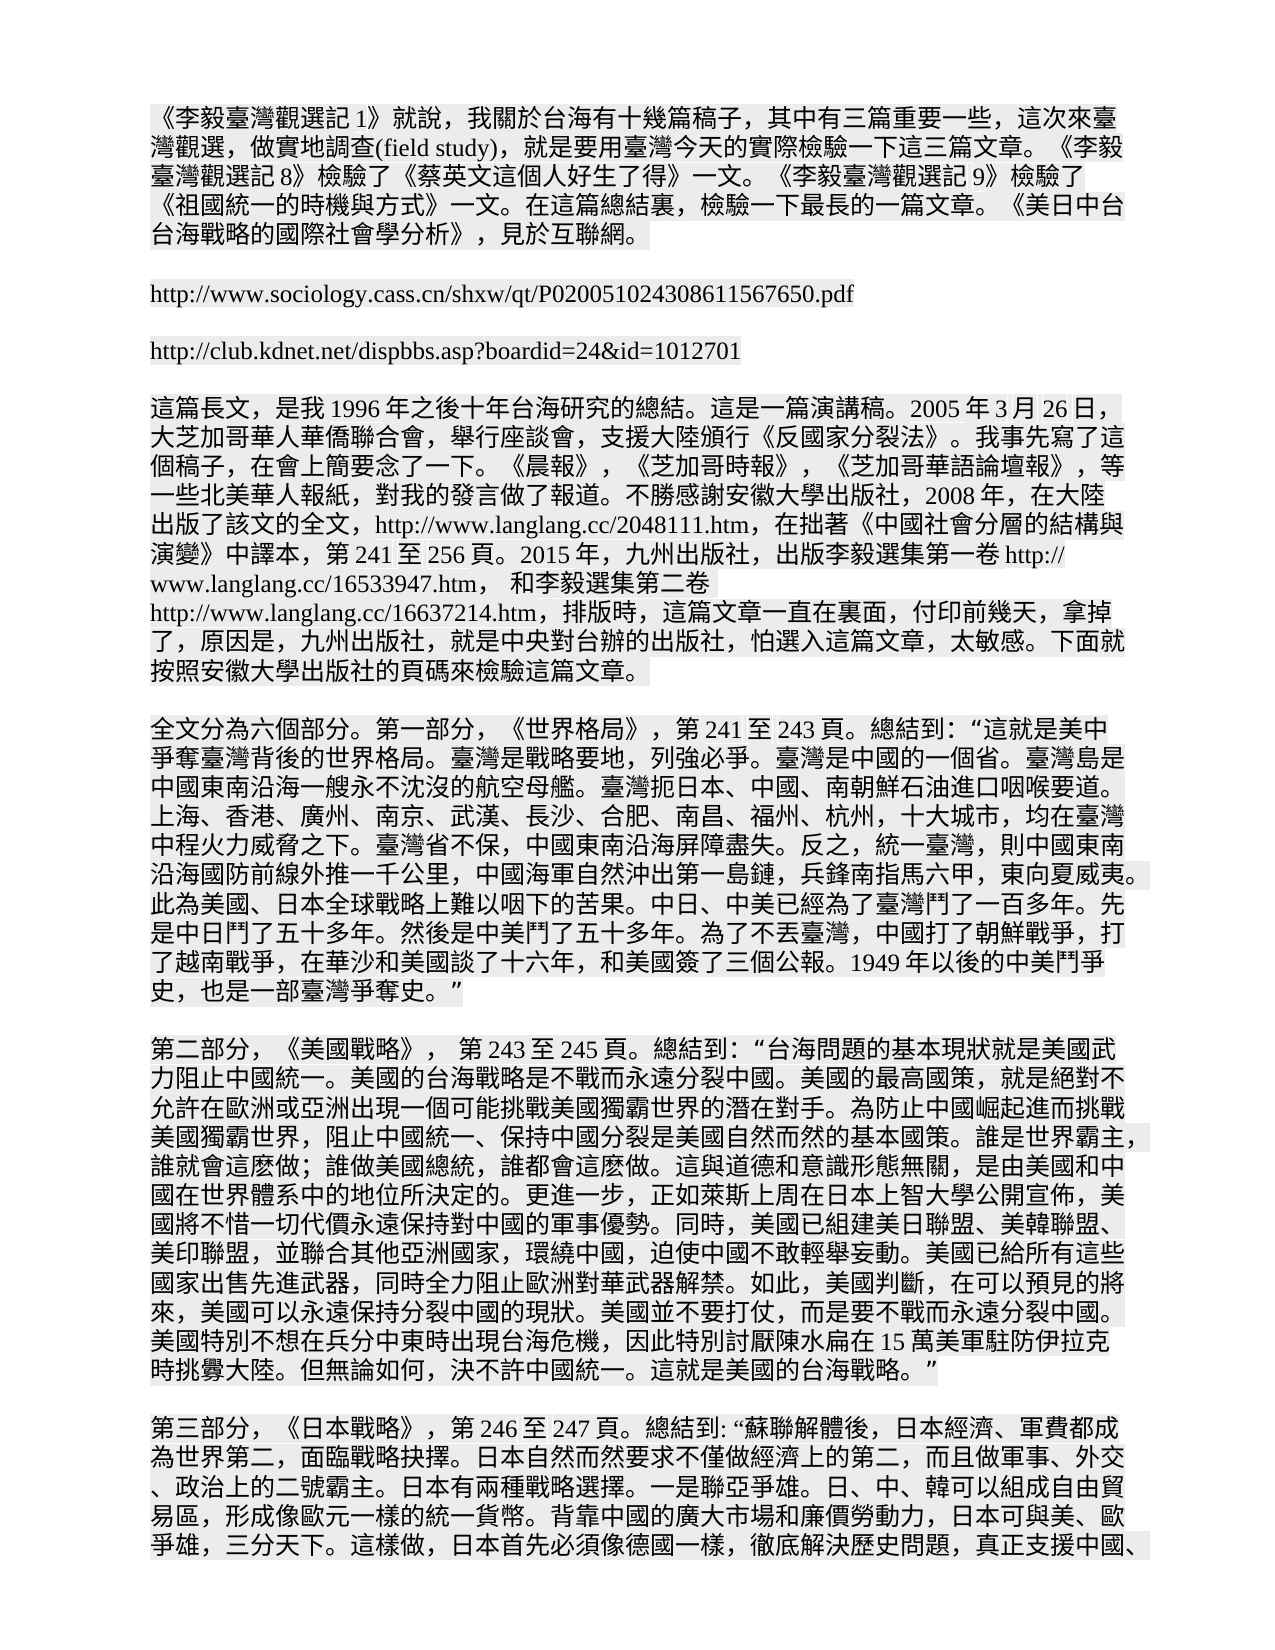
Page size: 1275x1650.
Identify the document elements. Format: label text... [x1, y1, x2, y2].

text 李先生您好。 咱倆不識，感謝您把我也納入數百人龐大的收件人之一。我不懂社會學，但我知道什麼 "不是" 社會學。您這篇 "大作"，大是很大，估計好幾萬字應該有吧，但光是字多數量大並不保證內容也一樣大。老實說，我實在看不出這樣的文章跟什麼社不社會學扯得上什麼關係。這類文章，只要更換幾個關鍵字，台灣其實多得是，特別是當今一片綠油油的台灣社會，這樣一種言論內涵，俯拾皆是；差別只是一個統一個獨，各擁立場，本質卻如一。 先不說立場，光就這類文章屬性而言，毫無一絲智性成份，它其實只是一種立場宣洩。宣洩沒啥不好，重點是宣洩什麼。我從中能感受到的唯一東西就是近乎瘋狂的愚昧與仇恨。在台灣，我同樣也常納悶，時下喧囂跋扈的綠油油人士們，特別是動輒搖旗吶喊、蠢血沸騰、反中仇中的年輕一代，究竟他們的腦殼裏頭還有沒有腦子？我從您的這篇文章中也有類似的困惑，甚且有過之而無不及。 真不可思議，怎麼會有人連如何燒殺擄掠都能如此興奮地規劃與幻想，講得彷彿人不是人，而只是一些可以任意擺佈的棋子或工具。假若祖國普遍是像您這樣的人，那我們要這種祖國做什麼呢？ 長期以來，我倒是也有個有關統獨的解決方法，經常浮現腦海，若能實施，小弟我很可能成為台灣之光，獲得諾貝爾和平獎。方法其實很簡單，我願意出資若干，挑個地點，擺個擂臺，恭請兩岸立場各異的愛國陣營，各自推派愛國志士數名，上台比劃比劃。小弟願意自掏腰包，提供武器給雙方參賽選手，包括扁鑽、武士刀、雙節棍、菜刀等等；要是打傷了，我甚至可以進一步提供醫藥費。台灣這一邊，我心裏頭已有些最佳人選，但我不太敢說出他們的名字，例如其中之一有個外號叫時代的什麼力量。至於對岸方面，就恭請李先生您領軍參賽。三回合定勝負，一舉解決兩岸統獨問題。 我對自己這個符合最高級社會學理念的構想，相當自豪。套一段您的句型： "有誰的想法能比陳真更精闢更精準更加高瞻遠矚的嗎？俺孤陋寡聞，沒有看見。有誰看見了，請告訴我，我一定儘快認真跟他學習。" 陳真 作者介紹： 前台南永福國小一到六年級班長 哈巴狗電台董事長 兩岸和平擂台賽發起人 諾貝爾和平獎最有潛力候選人 ======================================= 和平統一 已無可能 作者：李毅 2016年02月12日 臺灣觀選結束。今日離開臺灣。《李毅臺灣觀選記》，已經發表了十篇。這篇總結，分為五個部分。第一，簡介一下臺灣問題的現狀與這次選舉的結果。第二，檢驗一下我自己過去的研究，也就是那三篇文章的結論。第三，探討一下社會研究方法。第四，對習近平，說幾句話。第五，對蔡英文，說幾句話。出於對習近平和蔡英文的尊重，把第四、第五部分，提前放在卷首。本文的主幹觀點非常明確：和平統一已無可能。恭請海內外臺灣問題研究專家指教，特別恭請兩岸的台海問題專家指教。 致習近平 1. 總述：和平統一，已無可能。現在不解決臺灣問題，臺灣問題必將無限期拖延下去，且日益惡化。現在，在軍事、經濟、政治、外交、黨心、士氣、民氣、台情等等方方面面，大陸武力統一臺灣的時機都已經完全成熟。蔡英文公開明確承認九二共識，公開明確承認世界上只有一個中國、大陸和臺灣同屬一個中國，公開承認“大陸與臺灣均是中國的領土，促成國家的統一，應是中國人共同的責任”，這種可能性，微乎其微。這是天賜良機。大陸發動解放臺灣戰役，用戰爭方式統一中國的時間，可以初步定在2017年元旦到2017年五一之間。時間已經不多，可以用倒計時的方式，立即全面加緊準備。 2. 為什麽和平統一已無可能？為什麽必須動武？過去，現在，將來，臺灣發生了什麽？綜合二十多年來的多種統計資料，大體說來，形勢是這樣的。1996年，臺灣贊同1996年統一的人，超過30%。2006年，臺灣贊同2006年統一的人，少於10%。 2016年，臺灣贊同2016年統一的人，少於1%。主要原因，是李登輝、陳水扁、蔡英文通過修改臺灣大中小學教材，通過全面控制臺灣的社會輿論，在臺灣強行灌輸去中國化、仇中、反中、反對統一、堅持台獨的思想意識形態，在臺灣贊同統一的一代逐漸死光了，反對統一的年輕一代成長起來了。隨者蔡英文至少要執政八年，臺灣仇中、反中、反對統一的台獨意識必將迅速發展、日益壯大。如果現在不打，蔡英文執政四年之後，2020年，臺灣贊同2020年統一的人，可能少於500分之一。蔡英文執政八年後，2024，臺灣贊同2024年統一的人，可能少於1000分之一。之後只會越來越少。 雖然大陸在經濟上是臺灣的第一大貿易夥伴，臺灣實際上還在美國手裏。在軍事、政治、外交、思想、教育等眾多方面，實際上，臺灣現在不是中國的一部分，而是美國的一部分。這就使得，台獨勢力的順利發展，更加有恃無恐、肆無忌憚。時間在李登輝、陳水扁、蔡英文一邊，每多拖延一分鐘，都對大陸極為不利，因為臺灣贊同統一的人，多數是老人，死得很快。天有不測風雲，未來中美、中日關係的前景，烏克蘭衝突、中東衝突的前景，國際油價的前景，都不在大陸掌控之中。目前武力統一的有利時機，有可能稍縱即逝。 3. 未來和平統一的唯一可能性在於，很多年之後，在臺灣出現一個領袖，能夠全面修改臺灣的大中小學教科書，把去中國化、仇中、反中、反對統一、支援台獨的內容全部去掉，恢復所有臺灣省是中國的一個省、要做中國人、叛國是漢奸的教材內容，然後保證這種教材在臺灣使用二、三十年，培養出來新一代反對台獨的有中國意識的中國人，然後兩岸和平統一。現在看來，這種可能性是白日做夢、癡人說夢、天方夜譚。台獨勢力絕不會允許出現這種前景，美日也絕不會允許出現這種前景。最重要的是，大陸根本沒有任何方式方法可以促成或導致這種前景的出現。 4. 現在以蔡英文為首的台獨勢力深信：大陸弊端重重，危機四伏，一片黑暗，絕對不敢武力犯台，美日軍隊，出於美日的核心戰略利益，絕對不會坐視中國武力統一臺灣。現在，所謂大陸可能武力攻台，所謂美日軍隊不會保衛臺灣，這種“狼來了”的說法，在臺灣主流社會，早已成為笑話，成為笑柄。不僅多數綠營選民不相信，就是多數藍營選民也不相信。現在千分之999的臺灣人，根本就不知道王洪光是誰，根本就不可能哪怕看一眼王洪光的《大陸如何在戰爭中統一臺灣》。完全都是花崗岩的腦袋，針插不進，水潑不進。夏蟲不可以語冰。 5.目前大陸對台工作的一切方式方法，都不會導致和平統一，基本上都與實現和平統一無關。首先要丟掉兩岸經貿融合導致和平統一的愚蠢幻想。這種幻想與人類社會現實完全不符。二十多年來，兩岸經貿融合迅猛發展，台獨勢力同時迅猛發展，是又一個明證。秦滅六國之前，七國之間，經貿關係非常密切，可是六國沒有一國是和平統一的。一戰之前，交戰雙方經貿關係非常密切。二戰之前，德國與英法蘇美的貿易關係更為密切。烏克蘭經濟與俄羅斯經濟本身就是融為一體的。等等等等，不勝枚舉。在大陸扶植台商、照顧台商，完全與和平統一無關。有些台商，甚至是大台商，在大陸發財，卻在臺灣支援台獨。無論台商在大陸賺多少錢，都無助於拉動臺灣人民同意和平統一。在台南買水果無助於拉動台南人民同意和平統一，對台南果農來說，大陸買水果與美日歐在台南買水果沒有大的區別。經濟依存度與和平統一無關，加拿大和墨西哥對美國經濟依存度非常高，從來沒有聽說過加拿大和墨西哥同意與美國和平統一。 6.通過加強兩岸青年交流，促成臺灣青年同意和平統一，更是幻想，更是癡心妄想。通過大陸資本進軍臺灣，促成和平統一，是更大的幻想。給大陸政府出上述這些主意的哪些台海問題專家，不是水平低，不是能力差，而是拿了台獨勢力的好處，其心必異，只要清查一下他（她）們的家產及其來源，就一目了然。大陸客旅遊臺灣，對和平統一毫無用處。臺灣人均收入高於大陸，臺灣文明程度總體而言高於大陸。一些大陸遊客，文化偏低，年齡偏大，服裝有些不入時，在公共場合高聲喧嘩，甚至有隨地吐痰的，這都是我親眼所見。大陸客，在臺灣，總體而言，口碑不好，形象不好。少數臺灣人熱烈歡迎大陸客，完全是為了人民幣，與和平統一沒有一絲一毫的關係。 7. 現在多數臺灣人民所要求的，恰恰是大陸永遠無法提供的。目前，經過二十多年的台獨教育，多數臺灣人民並不要求大陸給錢，而是要求大陸提供“對等、尊嚴”，提供更大的台獨國際空間，最好是允許臺灣加入聯合國。連戰參加北京抗戰閱兵式，引起幾乎全臺灣人的憤慨。馬英九去新加坡參加習馬會，多數臺灣人對馬英九很反感，責怪馬英九沒有自稱總統，是自我矮化，是親中賣台。現在，只要是仇中、反中的事情，無論大中小，都能在臺灣煽動起巨大的群眾性的、情緒化的支援。 這也難怪，因為，現在，在全世界，阻擋臺灣從事實獨立走向完全、徹底獨立的，就是大陸，而且，大陸目前的主要做法，就是消滅台獨的國際空間。中國有14億人，有960多萬平方公里，產值有10萬多億美元，有三十多個省。臺灣省2300萬人口，3.6萬平方公里，產值5000多億美元，論人口、面積，臺灣省平均小於中國一個省，論產值，平均也不到中國兩個省。鑒於臺灣有18萬軍隊，大陸對臺灣省的尊重，可以略高於上海市、廣東省、香港市。但是，目前多數臺灣人民所要的台獨國際空間，即使大陸軍隊被打敗了，大陸政府也不敢給，誰給誰就會立即被推翻。可是，如果大陸不給台獨國際空間，多數臺灣人就會繼續仇中、反中，而且會越來越嚴重。反服貿太陽花，反課綱，周子瑜事件，這樣的仇中、反中群眾運動，只會層出不求，要找事，很容易，沒事都能找出事來，更不用說本來就有很多事，防不勝防。 8. 武力攻台，目前在軍事上有絕對的把握。王洪光《大陸如何在戰爭中統一臺灣》一文，已經講得清清楚楚。本文做一點補充建議。在兵力配置上，按照最低兵力要求的六倍配置兵力。解放臺灣戰役，與解放戰爭打錦州、打天津、渡江戰役一樣，時間要用小時計算，力求速戰速決。早一個小時解決戰鬥也是好的。要吸取金門戰役的教訓。在臺北、台中、台南三個方向，可同時配置一個強大的空降突擊兵團，和一個強大的登陸突擊兵團，這六個兵團的兵力與火力配置，都要大到足以獨自解放全臺灣。真正做到殺雞用牛刀。六個兵團，全是主攻兵團，都不是助攻兵團。明確授權這六個兵團，每個兵團都有義務在解決當面之敵後，迅速幫助尚未結束戰鬥的友鄰兵團，迅速解放全臺灣。在火力配置上，給每個兵團，都配備足夠的電磁彈和中子彈。一方面，最好一個都不用。另一方面，如果需要，該用多少就用多少。每早一分鐘解決戰鬥，就是對臺灣人民的最大愛護。 配備六個主攻兵團，同時也是為了練兵。在內蒙古大草原練兵，畢竟練不了陸海空協同，更練不了陸海空與城市戰的協同。對提高部隊戰鬥力來講，在臺灣打五天，等於在內蒙古大草原練二十年。攻擊得手、拿下臺灣後，除留下駐防臺灣的海空軍部隊、戰略火箭軍部隊和一個集團軍之外，主攻部隊主力立即迅速回撤到大陸原駐防地，以震懾全球軍事列強，迅速恢復全球戰略穩定。臺灣地方的軍事行動，迅速交給武警部隊接防。 9.與軍事攻取臺灣同樣重要的，甚至更為重要的，是戰後治理臺灣。要吸取香港工作的教訓，對戰後治理臺灣，精心設計，精心施工。戰後治理臺灣，並不困難。臺灣經濟的現代化程度，遠高於二戰前的德國與日本，而且，大都是節能型、環保型產業，戰後恢復經濟非常容易。臺灣民主是好東西，要愛護，要保護，要發揚。臺灣的五級選舉，可全部保留，各級公務員可全部留用，只需把總統選舉改為省長選舉，把立法院選舉改為省議會選舉。 這要感謝李登輝。兩蔣時代，臺灣有一個龐大的臺灣省政府，在台中，治理臺灣省日常事務，另有一個中華民國政府，在臺北，代表全中國。李登輝為了台獨，也為了打擊聲名卓著的臺灣省長宋楚瑜，廢除了台中的臺灣省政府，把在臺北的中華民國政府全面降格行使臺灣省政府的職能。所以現在很好辦，大軍上島後，只需把現在臺北行使臺灣省政府職能的中華民國政府，改名為臺灣省政府，把各部改為各廳，就一切都解決了，教育部改為省教育廳，交通部改為省交通廳，等等等等，即可。只需撤銷外交部和國防部，改為臺灣省外辦，和臺灣省軍區。臺北現政府，部下面就是處，處下面就是科，沒有司局，剛好。首任臺灣省長，很多人都合適，連戰，宋楚瑜，馬英九，吳伯雄，洪秀柱，林毅夫，郝龍斌，等等等等。林毅夫的國際形象尤其好。把在香港立法會沒有通過的對候選人的限制條例，拿來放在臺灣用。相信臺灣人民，依靠臺灣人民，首任省長之後的臺灣省長，臺灣人民選上誰，就是誰，垂範香港。 10.臺灣現有三個大黨，重組之後，都可以繼續競選參政。無非是中國現有八個民主黨派，再加上兩、三個。中國國民黨，由黃復興黨部、新黨、深藍組成。大陸的民革，是否加入，可以研究。民進黨，改名中國民主進步黨，全力動員全體原民進黨員反正加入。首任中國民主進步黨主席，或許可以徵召許信良。可以抛石頭，摻沙子，可以派遣茅以軾、賀衛方、張千帆等著名大陸自由派人士移民臺灣，加入中國民主進步黨的領導工作。成立中國青年黨，全力動員全體原時代力量黨的黨員反正加入。規勸宋楚瑜的親民黨，規勸國民黨本土派，自由選擇加入中國國民黨或中國民主進步黨。愛國不分先後，一個都不能少。各黨修改一下黨章的頭一段或頭幾段就可以。無非是在第一段加上：熱愛祖國，堅決擁護統一，堅決反對台獨。治理戰後臺灣初期，在公檢法等相關部門，可以多用中國國民黨（黃復興黨部）的人，在民生部門，可以多用中國民進黨的人。三個政黨的領袖人物，可以參照其他八個民主黨派的辦法，在全國人大、全國政協安排。中央對台辦政黨局，現在就可以修訂這三個政黨的新黨章、新黨綱，籌劃各黨有關人事安排。 11.中央對台辦研究局，可儘快全面修訂臺灣現行大中小學歷史、地理教材，及一切相關學科的教材。堅決剔除一切去中國化、仇中反中、反對統一、鼓吹台獨的內容。大軍上島之後，要立即頒行新教材。要堅決取締一切鼓吹台獨的報紙、電視臺、電臺，讓《中國時報》這種堅持一個中國、反對台獨的媒體完全佔領臺灣的報紙、電視、電臺等所有媒體陣地。要在全臺灣收繳銷毀一切鼓吹台獨的教材、圖書，事先要列好台獨圖書的詳細書單。中央對台辦法規局，可儘快全面修訂臺灣現行所有法律，特別是經濟法規與行政法規，把中華民國某某法，改為中國臺灣省某某法，大軍上島後，立即頒行。 12.出於底線思維，準備最多移民臺灣2500萬人。在理論上，台獨思想就像納粹思想一樣，大軍上島後就會煙消雲散。當年同盟國曾經預備了相當的人力、物力、財力，準備在消滅德軍後，花費巨大精力消除希特勒灌輸給德國人民的狂熱的納粹思想，沒有想到，德軍投降之後，納粹思想立即隨風飄散，不見蹤影。我認為，台獨思想，與納粹思想一樣，完全建立在解放軍沒有能力或沒有勇氣登島的思想基礎之上，大軍一上島，就會煙消雲散。 但是，出於底線思維，要準備最多移民臺灣2500萬人。臺灣面積雖然不大，但由於高度工業化、高度城市化、高度現代化，無論臺北、台中、台南，都有巨量的空地。臺北、台中、台南最堵車的時候，也比北上廣深最不堵車的時候還通暢。大軍速戰速決上島後，如果經濟能夠迅速恢復，五級選舉能夠迅速恢復，社會能夠很快安定下來，可以不考慮大規模移民。 但是，如果台獨頑固分子，執迷不悟，繼續搗亂，破壞社會穩定，就立即大規模移民。從大陸16個500萬人口以上的城市移民。一律大專以上文化，或技校畢業生。年齡在18到45歲之間，攜帶嬰幼兒，全家移民。臺灣17個縣市，那裏不安定，就往哪里移民，哪里越不安定，就往哪里多移民，如果全台不安定，就最多移民2500萬。 中央對台辦可以成立接管臺灣預備幹部局，在16個500萬人以上大城市的台辦，可以成立接管臺灣預備幹部處，儘快培訓一批25歲到35歲的幹部，要準備在全台不安定的形勢下，舉家移民到臺灣，對口接收臺灣17個縣市。準備幹部，準備移民，都不要考慮大陸講閩南話、客家話的地區。現在臺灣講閩南話、客家話的人夠多了，要從不會講閩南話、客家話的地區準備幹部，準備移民。 13. 在經濟上，武力攻台全面促進大陸的經濟發展。大炮一響，黃金萬兩。市場經濟條件下，備戰、打仗、戰後建設，都立即大規模刺激內需。開戰前，為避免損失，三萬億美元的美國政府債卷，至少要轉讓、處理掉兩萬五千億。“六國破滅，非兵不利，戰不善，弊在賄秦。賄秦而力虧，破滅之道也。”中國沒有必要再賄賂美國了。存在美國的黃金，最好先搬回中國。可以給美國講明，戰後如果美國不對抗，美國政府債卷還可以再買回來，黃金還可以再存回美國去。戰後如果美日歐封鎖中國，中國得益極大。中國民族品牌可以提前五十年拿回中國國內市場。 大陸改革開放以來的一個重大戰略失誤，是用市場換技術，結果技術沒有換來，市場全丟了。比如，大陸汽車市場，大陸自己的品牌，只佔有市場30%。大陸現在有10億隻手機，其中五億蘋果手機, 兩億韓國手機，大陸自己品牌手機只有三億。等等等等，不勝枚舉。美日歐如果封鎖中國，大陸立即拿回整個大陸市場，利益極大。大陸與蘋果同等質量的手機，價格現在只有蘋果幾分之一，不是質量問題，是國家形象問題，美國、美軍在世界上耀武揚威，有形象，中國軍隊抗美援朝之後就沒有打過大仗，中國今天在世界上沒有什麽形象。中國軍隊如果打得漂亮，能夠速戰速決拿下臺灣，就為中國產品在全世界打出了最好的廣告，中國與蘋果手機質量相同的手機，就可以在全世界賣到接近蘋果手機的價格，中國汽車、中國手機、中國軍艦、中國戰鬥機、中國導彈等等無數中國產品，就會在美日歐之外的世界市場上席捲世界。既然封鎖中國了，也就不存在知識產權問題了。 14. 對於中華民族，臺灣的戰略位置如骨鯁在喉，拿不回臺灣，則東海、南海問題永遠無解，永遠沖不出第一島鏈。用李敖的話講：臺灣是中國的睾丸，一直捏在美國手裏。拿回臺灣，則東海問題、南海問題立即冰融，第一島鏈立即消失，西太平洋戰略格局立即巨變，中國軍事、經濟、外交、思想等各方面的地位，在全世界立即就上一個大的臺階，與美國的新型大國關係，立即成型。1949年以來，67年了，為了統一臺灣，大陸領袖和人民，付出了巨大的人力、物力、財力、感情；對台工作，各級對台辦，養了多少人，花了多少錢。中國現在經濟總量世界第二、軍事力量世界第三，可是，對很多彈丸小國，中國外交部在公報中都要被迫說一句：感謝貴國支援一個中國，真是把列祖列宗、全球華人的人都丟盡了。過去被迫這樣講，是因為大陸軍事上沒有這個能力，現在大陸軍事上有這個能力了，戰場上能夠拿到的，實在沒有必要在談判桌上再作賤自己了。三個自信，不是拿嘴吹出來的，是打出來的。現在，抗美援朝打出來的自信，65年了，已經用光了，用盡了，沒有了。速戰速決拿下臺灣，全球華人至少可以自信自豪五十年。 15. 大陸有腐敗，有弊端，有社會不公平、社會不公正的現象。打臺灣，有利於在大陸加速推進自主創新，加速推進戶口改革，加速推進反腐敗。開戰之前，要宣佈取消分省市高考，宣佈恢復全國統一高考的時間。開戰之前，要開放除了北上廣深之外所有城市的戶口。北上廣深的戶口也要限期開放。現在雲南的人均收入只有天津的四分之一。開放戶口，必將促成中國人力、物力、財力等生產要素的優化組合發生大躍進，僅此一項，就可以保證中國經濟今後持續二十年每年增長10%。北上廣深等特大城市之間人才自由流動，必將極大促進中國的自主創新能力。（見李毅選集第一卷http://www.langlang.cc/16533947.htm第 46頁到第80頁。）誰為中國人民恢復全國統一高考，誰為中國人民取消戶口限制，中國人民就會為誰赴湯蹈火。 16. 武力統一符合人類社會發展規律。夏、商、周、秦、漢、唐、宋、元、明、清、中華民國、中華人民共和國的統一，都是武力統一，或兵臨城下的城下之盟。美國、日本、德國、俄國、法國、英國、義大利等當今世界主要強國的統一，都是武力統一，或兵臨城下的城下之盟。不戰而屈人之兵，和平統一，必須是在兵臨城下、雙方對戰爭結果毫無懸念的情況下，才有可能。 17.打仗要師出有名。大陸打臺灣，用什麽名義？就用臺灣堅決拒絕簽訂《兩岸和平協定》的名義。大陸備戰結束，開戰前一、二十天，可主動與蔡英文政府談判，要求按照李登輝、馬英九制定的《國統綱領》的有關詞句簽訂《兩岸和平協定》，並拿出一個好看的協定草案。同時對聯合國、歐盟、上海合作組織、亞投行所有國家、所有100多個中國的邦交國、所有相關國際組織，掀起一場外交大戰，推銷這個協定草案，要求全人類支援兩岸按照臺灣制定的《國統綱領》簽署《兩岸和平協定》。 除了美日，全世界可能沒有那個國家敢於公開反對中國這個熱愛和平的美好要求。就是對美國，中國也有很多話要說，當年的“四不一沒有”，就是美國和陳水扁承諾的，現在到了美國完全徹底兌現承諾的時候了。蔡英文作為兩國論的倡導者，作為當今台獨勢力的領袖與教母，必然會斷然拒絕按照李登輝、馬英九制定的《國統綱領》簽署《兩岸和平協定》。臺灣拒絕和平，大陸為和平而戰，全人類沒話講。中央對台辦交流局，現在就可以開始起草這個保證能打仗的《兩岸和平協定》。要特別注意中英文的區別。英文要特別要看，要讓全人類都覺得非常好看，並且要特別向全人類說明，這是從臺灣李登輝、馬英九的《國統綱領》中引用的詞句。中文要讓台獨勢力完全無法接受，而且對臺灣政府講，一個字都不改。世界列強的領袖，都是現實主義者，都很清楚戰場結果與談判結果之間的關係。以中國現在的經濟軍事實力，這樣一個《兩岸和平協定》，已經是最低要價了，是給美日領袖一個面子。一句話都不說，直接把臺灣打下來，也未嘗不可。 18. 除了打過海峽去，解放臺灣島，對台工作還有其他做法嗎？想來想去，非要做的話，當然可以找事做，但都是事倍功半的下策。如果不打，對台工作的戰略，就只能是破壞台獨勢力，保護統一火種。具體說來，鑒於臺灣已經由主張台獨的政黨和領袖執政，大陸立即解散海協會，取消國台辦的名義，改用中共中央對台辦的名義，進行對台工作。中共中央對台辦，要求臺灣當局，立即恢復國統會，立即恢復《國統綱領》。鑒於大陸海協會已經解散，大陸海協會與臺灣海基會這兩個民間團體簽署的23項協定，就不存在了，為了挽救兩岸關係，中共中央對台辦要求立即與臺灣國統會重新簽署這23項協定。鑒於臺灣當局拒絕恢復國統會，為了挽救兩岸關係，中共中央對台辦立即與黃復興黨部重新簽署這23項協定。由黃復興黨部的總部與其在全臺灣的分部，在全臺灣代行現在臺灣海基會的工作。 19.大陸現有幾萬家台商。大陸和臺灣現在每年有1200億美元的生意，臺灣到大陸800億，大陸到臺灣400億。絕不允許台獨勢力、台獨分子再沾手一分錢。對大陸台商，抓大放小，從最大的五家台商、十家台商、五十家台商、一百家台商做起，要求它們在臺灣三大報紙之一刊登顯著廣告：“大陸與臺灣均是中國的領土，促成國家的統一，應是中國人共同的責任”。任何公司，任何臺灣企業家，要想沾手這每年1200億的生意，都要查一查，中共對台辦自己查也行，委託黃復興黨部查也行，看看與台獨勢力有沒有密切關係。如果本人是台獨分子，沒門。如果三族之內有台獨頭面人物，必須去給這個頭面人物做工作，或宣佈與這個頭面人物脫離親屬關係。總之，在大陸賺人民幣，在臺灣支援台獨，這種事情，一分錢也不能再發生了。 20. 他大舅他二舅都是他舅，高桌子低板凳都是木頭。經過努力工作，五年之後，或許黃復興黨部可以從9萬人恢復到90萬人，十年之後，或許可以恢復到200萬人。但是，上述這些工作，無論做得多麽好，無論做多少年，都不能導致和平統一。最後還是要武力統一。總之，從今往後，武力統一之外的和平對台工作，又難看，又難吃，浪費大量人力、物力、財力，費力不討好，事倍功半。還是不如現在就打過去算了。 小小寰球，有幾個蒼蠅碰壁。 嗡嗡叫，幾聲淒厲，幾聲抽泣。 螞蟻緣槐誇大國，蚍蜉撼樹談何易。 正西風落葉下長安，飛鳴鏑。 多少事，從來急；天地轉，光陰迫。 一萬年太久，只爭朝夕。 四海翻騰雲水怒，五洲震蕩風雷激。 要掃除一切害人蟲，全無敵。 （此節1月17日深夜在臺北草擬、討論。副團長戴為群、某某某參與討論並同意基本觀點。） 致蔡英文 1.和平臺獨是幻想。台獨不是請客吃飯，不是做文章，不是繪畫繡花，不是溫良恭儉讓，台獨是暴動，是用屍積成山、血流成河的方式，把中國臺灣省從中國分裂出去的暴烈行動。二十多年來，和平臺獨之所以順利成功，是因為大陸14億人民的絕大多數，並不知道真實情況，他們還以為和平統一正在進行之中。一旦大陸人民瞭解到，和平統一已無可能的殘酷現實，和平臺獨的路就走不通了。目前臺灣多數堅持台獨的朋友，都認為台獨可以和平實現，這完全是異想天開。 2.實現台獨的唯一途徑，是打敗中國軍隊。我從來不否認，台獨的確也有一定的理由。我2008年在大陸出版的著作http://www.langlang.cc/2048111.htm，第251頁到第253頁，就專門介紹了台獨的理由。但是，有理由台獨，不等於能夠實現台獨。朝鮮和越南都曾經是中國的一部分，現在不是了，因為朝鮮和越南曾經打敗中國軍隊，越南還曾經打敗過無敵于天下的蒙元大軍。 3. 裝備800萬條槍，打一場臺灣獨立的人民戰爭，是台獨的正規選項。二十多年來，每當台獨朋友質問我：我們臺灣這麽多人口，這麽大的面積，這麽大的產值，為何不可以獨立？我的回答都是一貫的：你們只要敢打，就有可能。臺灣現在2300萬人，除去老弱病殘，有800萬人可以拿槍。可以裝備100萬挺重機槍，200萬挺輕機槍，300萬隻衝鋒槍，200萬隻高級步槍。我這次也親眼看到了，臺北、台中、台南，都有高樓林立的都市區，易守難攻，是打城市戰的天然好戰場。根本不用築壘，只要把這800萬條槍，放進這些高樓中，只要有足夠的彈藥、飲水、壓縮餅乾，就形成了人類有史以來最大的城市堡壘群。不要說大陸軍隊兩周拿不下整個臺灣，就是臺北101大樓，在裏面放上兩萬條槍，大陸軍隊兩周都拿不下來。200萬怎麽敢進攻800萬？以大陸現在的200萬軍隊，根本不敢碰臺灣。為了攻取臺灣，大陸軍隊至少要恢復到我上小學時的規模：500萬軍隊，外加3000萬基幹民兵。 4. 在軍事上，在經濟上，打一場800萬條槍的臺灣獨立人民戰爭，對臺灣是易如反掌的事情。臺灣根本不用從美國買武器。正如王洪光《大陸如何在戰爭中統一臺灣》一文所述，臺灣軍隊的飛機、軍艦、裝甲部隊，在解放軍第一輪火力覆蓋中，就會被基本消滅，就會失去作戰能力。要打贏臺灣獨立戰爭，臺灣的二十萬軍隊，要徹底變換裝備，改為十萬個單人對空肩扛式導彈放射架，和十萬個單人反坦克肩扛式導彈發射架。這二十萬隻發射架，加入800萬條槍，放進臺北、台中、台南的高樓群，就對解放軍的空中優勢和裝甲優勢，構成巨大的威脅。所有上述這些武器，都便宜得要命，臺灣自己都能造。比從美國買沒用的重武器便宜許多倍。 5.但是，在政治上，有兩大難題。第一個，是如果動員臺灣人民。二十多年來，台獨領袖一直努力忽悠臺灣人民，說台獨絕對不用打仗，可以和平臺獨，所以二十年來台獨順利發展。現在，雄才大略的蔡英文主席，如何改口，如何教育多數臺灣人民，為了台獨，捨身取義，傾家蕩產，毀家紓難，捨生忘死，視死如歸，慷慨赴死，在人口稠密的居民區、辦公區，打一場玉石俱焚的台獨人民戰爭？台獨上層領導人士，能否自己，或讓自己的子孫，帶頭在這場台獨人民戰爭中身先士卒、衝鋒陷陣？我不知道，我的研究還不夠，請各位專家指教。 6.第二個問題，更為嚴重。台獨二十多年來之所以在臺灣順利成功，一個非常重要的原因，是當年李登輝杯酒釋兵權，奪了郝柏村的兵權，奪了深藍的兵權。李登輝和陳水扁都刻意拔擢本省籍的將軍。現在，如果給臺灣人民裝備800萬條槍，和充足的彈藥，黃復興黨部，至少可以掌握幾十萬條槍。論選舉，民進黨以一當十，可是 民進黨不會打仗。論打仗，在臺灣，黃復興黨部以一當百。黃復興黨部，一旦有了幾十萬條槍的兵權，會不會報當年一箭之仇，消滅台獨領導階層，拿回當年被李登輝奪走的兵權和政權？我不知道，我的研究還不夠，請各位專家指教。黃復興黨部一旦動手，大陸必將全力支援。 7.多數台獨朋友都很看重，大陸確實有人公開或私下支援台獨。但是，不能光看絕對數字，還要看相對數位。大陸有14億人。如果有百分之一的人支援台獨，就是1400萬，百分之二，就是2800萬，百分之三，就是4200萬。所以，即使有4200萬大陸人支援台獨，也可以忽略不計，因為還有97%的大陸人民反對台獨。而且，一旦開戰，這些支援台獨的大陸朋友，絕大多數，也會公開改變態度，支援武力統一。極少數繼續支援台獨的人，會按照大陸的《反分裂國家法》，當作叛國的漢奸賣國賊論處。 8. 總述：和平臺獨是幻想。台獨的正規選項，是打一場800萬條槍的臺灣獨立人民戰爭。在軍事上、經濟上，這對臺灣易如反掌。但在政治上有兩大難題，能否破解這兩大難題，我的研究不夠，我不知道。如果無法解決這兩大難題，武力台獨的路就走不通。和平臺獨、武力台獨都走不通，就只有和平統一、武力統一這兩條路了。可是，和平統一這條路，被臺灣自己堵死了，從今往後，在可以預料到的相當長的時間裏，沒有任何臺灣領導人，敢在臺灣提倡和平統一。那豈不是，只剩下，武力統一這一條路了？ 臺灣現狀 臺灣的現狀，因為致習近平與蔡英文的兩個部分提前放在卷首，已經在前面講過了。這裏從另一個角度，從臺灣人的角度，再簡單描述一下。在蔣介石、蔣經國時代，絕大多數臺灣人，都認為自己是中國臺灣省人。這是現實，你活在某村、某鄉、某縣、某市，屬於臺灣省，龐大的省政府，在台中，管理臺灣省的日常生活。這個臺灣省，屬於一個叫做中國的國家，首都原來在南京，現在因故遷到了臺北。這個中國中央政府，自稱代表全中國，剛到臺灣時，在世界上有近百個國家承認，後來減少到只有20幾個。 蔣經國犯了兩個大錯誤。一是不知道自己什麽時候去世，二是把立志要消滅中國國民黨和中華民國的李登輝選為副手。李登輝上臺，修改憲法，修改法律，改變政府結構，改變大中小學教材，改變社會輿論，造成了事實上的臺灣獨立。廢除了在台中的龐大的臺灣省政府。把臺北的中國中央政府裏面，代表全中國的部門、職位、編制，逐步撤銷，直至消滅；把政府的職能，轉變為臺灣省政府的職能，只管理臺灣，與中國無關。最為重要的，是由臺灣2300萬人民，直接選舉國家總統。 剛開始，作為一個臺灣人，這是個笑話。中國14億人，中國的總統，怎麽能由臺灣的2300萬人選出？2300萬臺灣人能選的，不就是臺灣省長嗎？可是，二十多年過去了。經歷過李登輝、陳水扁、馬英九六次選舉之後，對多數臺灣人來講，臺灣不是一個省，臺灣是一個獨立的國家，臺灣人民自己選總統，自己選國會，自己選五級政府，這不僅作為大中小學教材內容，不僅作為主流社會輿論，而且作為一種政治現實，作為一種生活方式，根深蒂固地建立起來了。今天，對於多數臺灣人，你要是說：臺灣不是一個獨立的國家，而是一個省，臺灣省是中國的一個省，他會非常吃驚，以為你腦子裏面進了水，以為你腦殘，以為你是從月亮上來的。 我在十年前，十五年前，就準確預料到，今天臺灣會有這個形勢，並寫進了文章裏，寫進了書裏。知難行易。直到今天，大陸同胞多數人，海外僑胞多數人，還不瞭解這個基本的現實。這次選舉，把這個基本現實，徹底暴露了，全人類都知道了。從今往後，臺灣沒有藍綠之爭了，因為沒有藍營了。今後的臺灣政壇，是若干綠色政黨競爭的舞臺。 社會學研究 一個好的社會學研究(sociological research)，包括三個方面：第一，社會形勢。也就是對社會的描述性研究（descriptive research)和解釋性研究(analytical research) 。第二，社會預測。第三，社會政策。或者叫公共政策(public policy)。研究做得好不好，自己說了不算，別人說了也不算。實踐說了算，時間說了算。 三年、五年、十年、八年過去，回過頭來看，一目了然。比如，關於台海研究，三年、五年、十年、八年前，有很多文章，有很多著作，很難比較，很難評價。現在，我們知道了，臺灣是這樣一個形勢，我們回過頭去看，三年、五年、十年、八年前，哪篇文章、哪本著作，對當時的形勢描述得正確？分析得透徹？哪篇文章、哪本著作，對今天的形勢預測得準確？哪篇文章、哪本著作制定的政策今天看來是最好的政策，可惜執政者沒有採用？不怕不識貨，就怕貨比貨，一比嚇一跳。 《李毅臺灣觀選記1》就說，我關於台海有十幾篇稿子，其中有三篇重要一些，這次來臺灣觀選，做實地調查(field study)，就是要用臺灣今天的實際檢驗一下這三篇文章。《李毅臺灣觀選記8》檢驗了《蔡英文這個人好生了得》一文。《李毅臺灣觀選記9》檢驗了《祖國統一的時機與方式》一文。在這篇總結裏，檢驗一下最長的一篇文章。《美日中台台海戰略的國際社會學分析》，見於互聯網。 http://www.sociology.cass.cn/shxw/qt/P020051024308611567650.pdf http://club.kdnet.net/dispbbs.asp?boardid=24&id=1012701 這篇長文，是我1996年之後十年台海研究的總結。這是一篇演講稿。2005年3月26日，大芝加哥華人華僑聯合會，舉行座談會，支援大陸頒行《反國家分裂法》。我事先寫了這個稿子，在會上簡要念了一下。《晨報》，《芝加哥時報》，《芝加哥華語論壇報》，等一些北美華人報紙，對我的發言做了報道。不勝感謝安徽大學出版社，2008年，在大陸出版了該文的全文，http://www.langlang.cc/2048111.htm，在拙著《中國社會分層的結構與演變》中譯本，第241至256頁。2015年，九州出版社，出版李毅選集第一卷http://www.langlang.cc/16533947.htm， 和李毅選集第二卷 http://www.langlang.cc/16637214.htm，排版時，這篇文章一直在裏面，付印前幾天，拿掉了，原因是，九州出版社，就是中央對台辦的出版社，怕選入這篇文章，太敏感。下面就按照安徽大學出版社的頁碼來檢驗這篇文章。 全文分為六個部分。第一部分，《世界格局》，第241至243頁。總結到：“這就是美中爭奪臺灣背後的世界格局。臺灣是戰略要地，列強必爭。臺灣是中國的一個省。臺灣島是中國東南沿海一艘永不沈沒的航空母艦。臺灣扼日本、中國、南朝鮮石油進口咽喉要道。上海、香港、廣州、南京、武漢、長沙、合肥、南昌、福州、杭州，十大城市，均在臺灣中程火力威脅之下。臺灣省不保，中國東南沿海屏障盡失。反之，統一臺灣，則中國東南沿海國防前線外推一千公里，中國海軍自然沖出第一島鏈，兵鋒南指馬六甲，東向夏威夷。此為美國、日本全球戰略上難以咽下的苦果。中日、中美已經為了臺灣鬥了一百多年。先是中日鬥了五十多年。然後是中美鬥了五十多年。為了不丟臺灣，中國打了朝鮮戰爭，打了越南戰爭，在華沙和美國談了十六年，和美國簽了三個公報。1949年以後的中美鬥爭史，也是一部臺灣爭奪史。” 第二部分，《美國戰略》， 第243至245頁。總結到：“台海問題的基本現狀就是美國武力阻止中國統一。美國的台海戰略是不戰而永遠分裂中國。美國的最高國策，就是絕對不允許在歐洲或亞洲出現一個可能挑戰美國獨霸世界的潛在對手。為防止中國崛起進而挑戰美國獨霸世界，阻止中國統一、保持中國分裂是美國自然而然的基本國策。誰是世界霸主，誰就會這麽做；誰做美國總統，誰都會這麽做。這與道德和意識形態無關，是由美國和中國在世界體系中的地位所決定的。更進一步，正如萊斯上周在日本上智大學公開宣佈，美國將不惜一切代價永遠保持對中國的軍事優勢。同時，美國已組建美日聯盟、美韓聯盟、美印聯盟，並聯合其他亞洲國家，環繞中國，迫使中國不敢輕舉妄動。美國已給所有這些國家出售先進武器，同時全力阻止歐洲對華武器解禁。如此，美國判斷，在可以預見的將來，美國可以永遠保持分裂中國的現狀。美國並不要打仗，而是要不戰而永遠分裂中國。美國特別不想在兵分中東時出現台海危機，因此特別討厭陳水扁在15萬美軍駐防伊拉克時挑釁大陸。但無論如何，決不許中國統一。這就是美國的台海戰略。” 第三部分，《日本戰略》，第246至247頁。總結到: “蘇聯解體後，日本經濟、軍費都成為世界第二，面臨戰略抉擇。日本自然而然要求不僅做經濟上的第二，而且做軍事、外交 、政治上的二號霸主。日本有兩種戰略選擇。一是聯亞爭雄。日、中、韓可以組成自由貿易區，形成像歐元一樣的統一貨幣。背靠中國的廣大市場和廉價勞動力，日本可與美、歐爭雄，三分天下。這樣做，日本首先必須像德國一樣，徹底解決歷史問題，真正支援中國、朝鮮和平統一, 取得中、韓支援。二是聯美主亞，支援美國主宰世界，在美國支援下擴充軍備，出兵海外，與美國共同主宰世界、稱霸亞洲。經過十多年實踐和探索，在兩種戰略中，日本最終選擇了後者。為 防止中國崛起，取代其老二地位，日本變本加厲，鼓勵台獨，阻擋中國統一。加速擴軍，保持和增強對華軍事優勢。最近公然將台海列入日美安全協定，公開強烈反對歐洲對華武器解禁。昨天日本防衛廳長官公然宣稱，一旦中國對台動武，日本將視情況協助美軍。維持中國分裂，擴軍備戰，慫恿和協助美國最終為阻擋中國統一不惜一戰，這就是日本的台海戰略。這是日本決策者從日本國家長遠利益和根本利益出發，做出的重大戰略抉擇，與道德和意識形態無關，與誰做日本領導人無關，與中國追究歷史與否更是無關。特別須要指出的是，日本的這個大戰略，現在是得到絕大多數日本人民支援的。” 第四部分，《中國戰略》， 第247至第251頁，總結到：“反分裂法，是中國對美日的巨大妥協，是推遲攤牌。中國經濟發展速度比美日快，有可能30年趕上日本，50年趕上美國。中國海空軍與美日差距巨大。十年來，在美日支援下，台獨如燎原烈火，無法遏制。中國在台海問題上有兩種戰略選擇。一是現在攤牌，二是推遲攤牌。經過十年的實踐和探索，現在中國決定忍辱負重，推遲攤牌，推出反分裂法。東方紅，太陽升，中國出了個毛澤東。朝鮮一戰，中國人民從此站立起來了。在史達林準備把北朝鮮讓給美國的時候，毛澤東為什麽參戰？周恩來後來先後給斯諾和尼克松作了明確的解釋，都有案可查。周恩來明確指出，就是因為杜魯門派第七艦隊占了臺灣，阻礙中國統一。朝鮮戰爭之後，中美在華沙談了16年，談什麽？就是中國要美國還臺灣，美國不還。越戰高峰期，美國出兵50萬到南越，勃列日涅夫按兵不動，毛澤東派兵30萬到北越，為什麽？就是因為美國占臺灣。72年上海公報，79年建交公報，82年軍售公報，中美所有三個公報，說什麽？全是說臺灣。 在臺灣問題上，中國是勢在必得，志在必奪。中國1949年以來決心要統一臺灣。統一的道理在於土地, 在於洗雪百年國恥。當今世界是民族國家構成的世界體系。對任何民族國家，最稀缺的資源是土地。古今中外，爭城以戰，殺人盈城，爭野以戰，殺人盈野。以巴衝突為什麽？為了幾塊彈丸之地。印巴打了三場戰爭，為什麽？為了克什米爾這塊地。俄國在車臣打什麽？為了那塊地。中國自明朝以後，人多地少成為制約社會發展的瓶頸。 臺灣是中國的一個省。是中國東南沿海戰略要地。誰不想作中國人，可以走人，但不能把地帶走。甯失千金，不失寸土。寧失千軍，不失寸土。不惜代價，維護統一。林肯敢用北方統一南方，中國大陸三十個省還統一不了臺灣一個省？港澳已經回歸。洗雪百年國恥，只待一統臺灣。 中國的第二種戰略選擇就是推遲攤牌。中國經濟正在起飛。中國正在成為世界工廠和世界市場。中國經濟增長帶動世界經濟增長的百分比，僅次於美國，是世界第二。每隔三、五年，中國在世界經濟中的地位就上一個大臺階。軍事力量也隨之進步，每隔一、兩年，都能給美軍造成更大傷亡。歐美日在大陸經濟利益越來越大，相對在臺灣經濟利益越來越小。中國周邊國家正加速與中國經濟整合。臺灣經濟對大陸依存度已達35%，且在迅速提升中。不開放三通，對臺灣的危害遠大於大陸。就經濟而言，時間好像在中國一邊，這是推遲攤牌的有利之處。但經濟發展並不能使統一水到渠成。美日正聯合為對台用武整軍備戰。美日和中國武器研製能力的巨大差距，正在越拉越大。台獨日趨坐大。臺灣問題是插在中國民族自豪感和民族自尊心上的一把尖刀。臺灣一日不回歸，中國經濟越發展、軍事越強大，中國人就越顯得不是人。 最壞的可能性是，二、三十年以後，當中國被迫攤牌時，民心士氣高下並不比現在強，或在鐳射武器、動能武器、微波武器、電磁脈衝武器面前無還手之力，那還不如現在就攤牌。經過十年實踐和探索，現在中國領導人判斷，不論經濟、軍事、外交、民心士氣，時間可能都在中國這一邊，故而選擇推遲攤牌。爭取談，準備打，不怕拖。” 第五部分，《台獨戰略》，第251至第253頁。鑒於多數大陸同胞和海外僑胞，不知道多數臺灣人為什麽要台獨，不知道台獨對臺灣人有什麽好處，這裏專門花了兩頁篇幅介紹了台獨的理由。最後總結到：“為了實現台獨，台獨領導人不給臺灣人民講實話。明明大陸在加緊備戰，所有台獨領袖都說，大陸是紙老虎，是只會叫不會咬人的狗，絕對不敢真的打過來。明明美國只會根據美國的利益和時間表決定是否和何時與中國開戰，決不會由臺灣來給美國作決定，所有台獨領袖都騙臺灣人民說，只要我們敢獨，美國就會出兵幫我們。連美國都對此大為不快：你們要是台獨，中國必然動武，要是真搞台獨，先得花大價錢整軍經武，準備以武拒統，怎麽可以說中國肯定不敢動武，或者說只要中國動武，美國就會花錢、死人來保衛台獨？ 近年來美方多次公開要求臺灣投入鉅資，整軍經武，把大陸消滅臺灣海空軍、全面登陸的時間從兩周增加到四周，以便美日調兵遣將。美方的要求比大陸的警告更強烈地影響了臺灣人民。台獨是要打仗的，備戰是要花錢的，打仗是要死人的，有可能要屍積成山、血流成河，要想清楚了再搞，至少要在美國不忙於中東的時候再搞。這就是2004年底半數多一點臺灣選民不支援陳水扁台獨時間表的原因。多數臺灣人想台獨的形勢沒有改變。台獨領導人的決心和戰略也絲毫沒有改變，他們正在焦急地等待著國際形勢的演變，等待著下一次台獨大躍進的機會。” 第六部分，《和戰前景》，第253至255頁。總結到：“台海現在是一個僵局，一個死局。美日中台四方暫時都同意推遲攤牌，是因為都以為如此對自己利多弊少。攤牌只是時間問題，只是暫時推遲。大家都想和平，人人都在備戰。美日想不戰而永遠分裂中國，大陸想和平統一，臺灣想和平獨立。美日正在努力確保和增強對華絕對軍事優勢。中國正在努力增加美軍參戰後的傷亡。臺灣正在努力提高武力拒統的能力。臺灣前途，狹路相逢勇者勝。是統是獨，是戰是和，首先取決於美國在亞太的軍事實力和戰略決心。其次取決於日本海空軍的擴軍速度與戰略決心。中國沒有主動權，但中國的經濟發展速度與備戰的規模和力度可以極大地影響美日的戰略決心。在這種形勢下，台海前途取決於美日、中、台三方的戰略決心，戰略態勢，戰略部署。最重要的，就在於戰略上準備多大的犧牲。 一個國家，一個民族，一支軍隊，一個政黨，一個組織，一個人，在歷史的緊要關頭，常常就在於有沒有一口氣。看誰有浩然之氣。兵來將擋，水來土淹。一夫當關，萬夫莫開。三十年河東，三十年河西，出水才看兩腿泥。你打你的，我打我的。傷其十指，不如斷其一指。堅決頂住。頂得住時當然要頂住，頂不住時豁出去也要頂住。有條件要上，沒有條件創造條件也要上。為有犧牲多壯志，敢叫世界換新天。現在美日在軍事、政治、外交上完全控制了臺灣。中國要把現在由美日保護、控制的臺灣奪回來，根本就是虎口拔牙，與虎謀皮，太歲頭上動土，是要改變世界體系的現狀，是對美國獨霸世界和日本世界第二的直接挑戰，是造反。 大陸與臺灣的經濟整合，臺灣經濟對大陸經濟依存度的提高，並不能使和平統一水到渠成。中國如果在軍事上沒有準備承受巨大民族犧牲的明確的戰略部署和戰略態勢，美日絕對不可能、萬萬不可能放任中國和平統一。這不是由各國領導人的個性和各國領導人之間的私人關係所決定的。這是由美、日、中國各自的國家根本戰略利益所決定的，是由當今世界體系的本質和美、日、中在世界體系中的地位所決定的。究竟何時攤牌？臺灣這塊戰略要地，最後鹿死誰手？只好留待後人評說了。” 不好意思，我要把這句話，再引用一遍：“大陸與臺灣的經濟整合，臺灣經濟對大陸經濟依存度的提高，並不能使和平統一水到渠成。中國如果在軍事上沒有準備承受巨大民族犧牲的明確的戰略部署和戰略態勢，美日絕對不可能、萬萬不可能放任中國和平統一。” 各位讀者，大家不要忘了，不要說2005年，就是在不久前，很多研究台海的著作、文章、講話，說的都是：一國兩制，和平統一，搞好香港，垂範臺灣，發展兩岸經貿融合，加強兩岸人民交流，聯絡兩岸人民感情，爭取早日和平統一。可是，李毅，力排眾議，獨樹一幟，公開發表長文，在2005年，就敢於認定：多數臺灣人就是要台獨，不管兩岸經貿怎麽發展，和平統一都沒有可能，台海必有一戰，或是大兵壓境下的城下之盟。不論什麽時候，解決臺灣問題，不僅靠實力，更要依靠狹路相逢勇者勝的戰略勇氣。臺灣鹿死誰手？留待後人評說。 各位讀者，對照今天台海形勢，全人類研究台海的著作、文章，哪一篇，哪一本，比李毅的預測還早？還準確？還精確？我孤陋寡聞，沒有看見。有誰看見了，請告訴我，我一定儘快買來認真學習。 社會研究方法 大家都做研究，為什麽李毅做的研究結果不同？因為方法論不同。理論、方法論、具體研究方法不同，研究出來的結果就截然不同。大陸研究生方法論教學嚴重落後，我在李毅選集第一卷http://www.langlang.cc/16533947.htm第110頁第8點，著重提出了這個問題。我滯留美國11年，一回國，就發現，大陸“社會研究方法”的教材存在嚴重問題，就在中山大學給五、六十個研究生詳細講了這個問題 http://blog.sina.com.cn/s/blog_486c52150102v29c.html，講得太艱深，不好懂。後來又用很淺顯的語言，簡單寫出來，見李毅選集第二卷http://www.langlang.cc/16637214.htm第243至246頁，又覺得太膚淺。李毅《社會學概論》http://www.langlang.cc/2814164.htm第四章《社會研究方法》，也只能點到為止，無法展開講。 上一節說到，好的社會學研究，包括社會形勢（描述分析）、社會預測、社會政策（公共政策）三個方面。社會現象，錯綜複雜，紛紜複雜，以假亂真，真真假假，以偏概全，見木不見林。怎樣去粗取精、去僞存真、由此及彼、由表及裏，透過現象看到本質？看到社會運動發展的規律？很難。別人都在說和平統一，你怎麽就知道，和平統一，沒有可能？很難。看透現實難，預測未來更難。人又不是神仙，你怎麽能夠準確預測未來？你怎麽能在2005年就準確預測到2016年和平統一沒有可能？很難。為未來制定正確的社會政策，更難，必須要高瞻遠矚、高屋建瓴。三件事，一件比一件難，怎麽做？要學。要有人教。誰能教？自己都做不出這種研究的，當然教不了。自己能做出這樣研究的人，不多，其中，有時間精力教人的更少。 李毅就是其中之一。作為一個社會學教授，一個社會學研究員，我已經三、五年沒有上課了。我能教國際社會學、分層社會學、公共政策學、社會研究方法（定性）、社會學概論，等等課程。手握屠龍術，很想給炎黃子孫傳授一下，三、五年了，找不到一個三尺講臺。大陸任何一所大學，如蒙不棄，徵召我，我立即來報到，我只要最低教授工資。 [150, 75, 1125, 1560]
